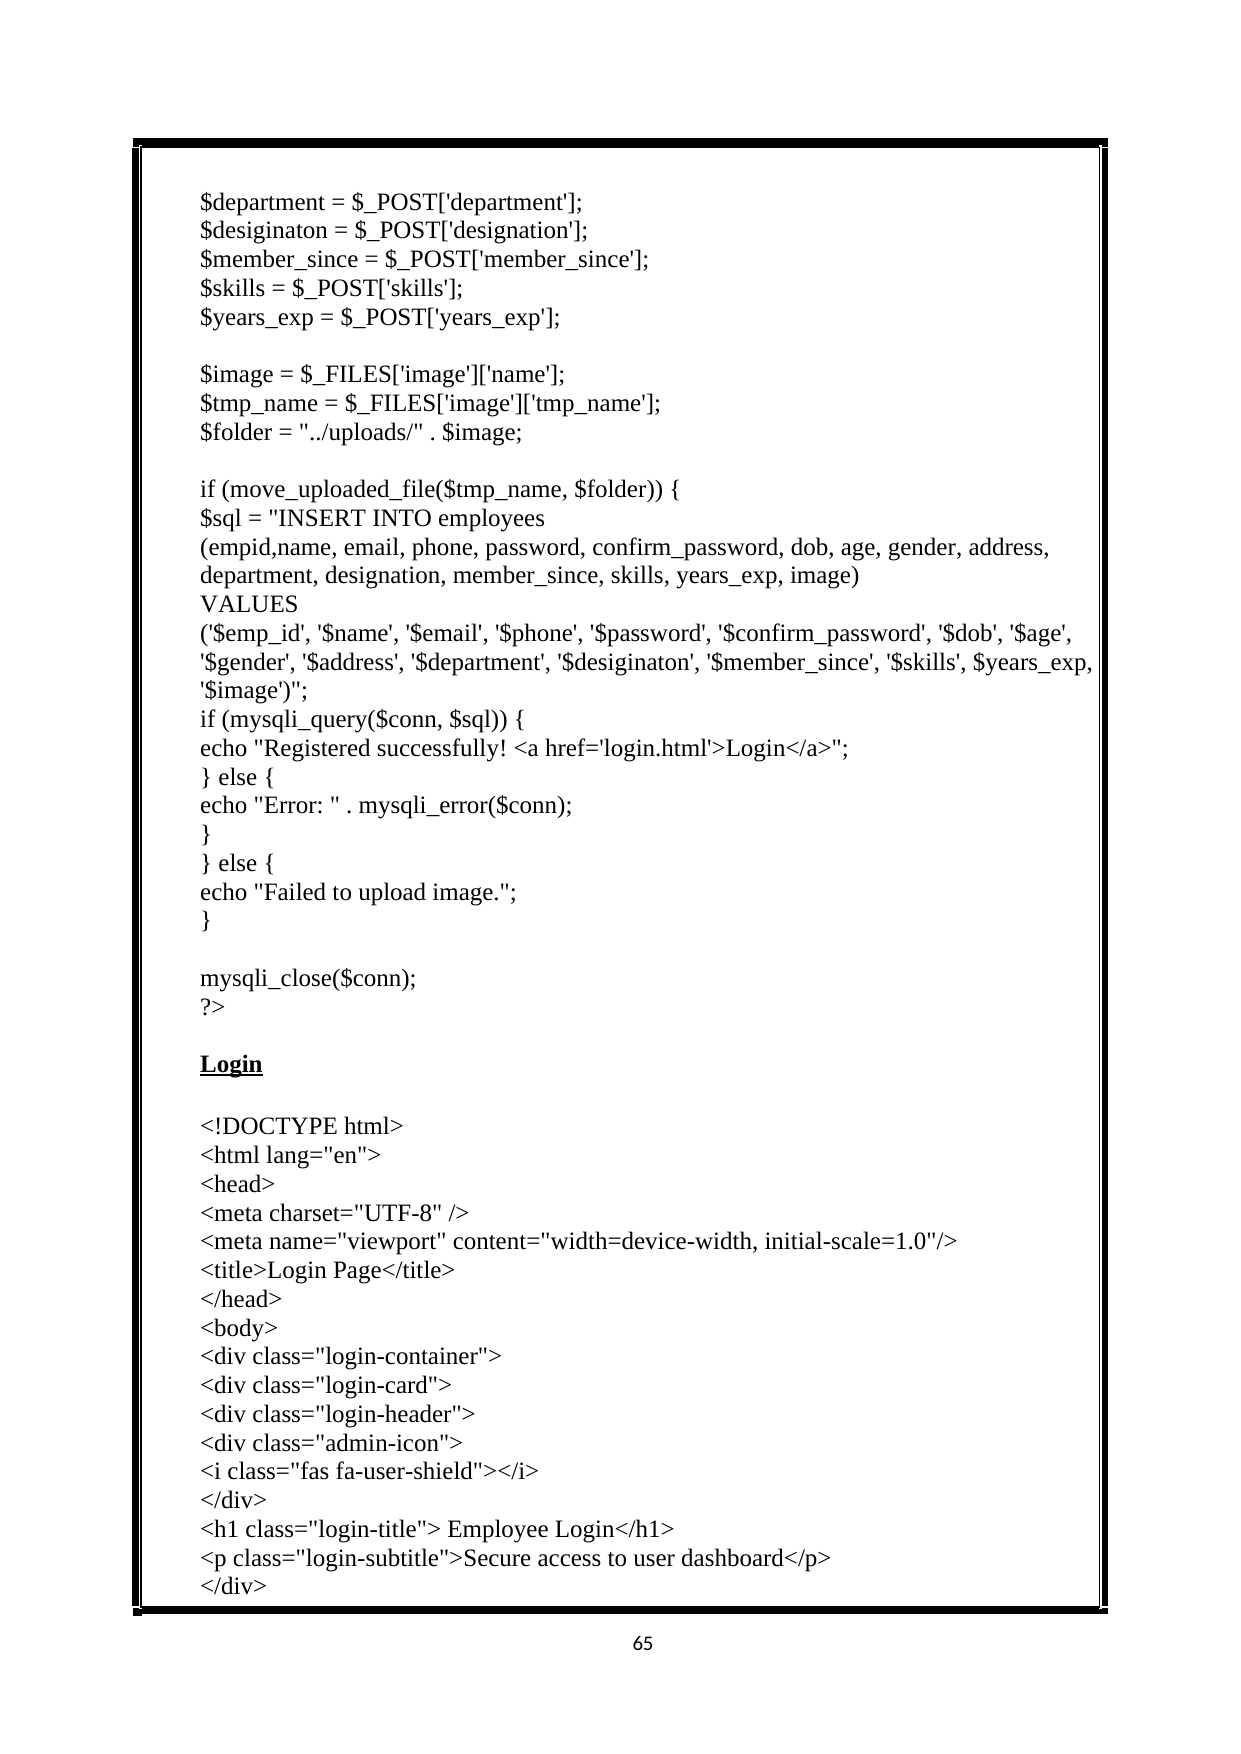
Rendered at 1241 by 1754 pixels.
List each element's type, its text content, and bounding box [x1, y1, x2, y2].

text <i class="fas fa-user-shield"></i> [200, 1456, 1123, 1485]
text echo "Failed to upload image."; [200, 877, 1123, 905]
text <meta charset="UTF-8" /> [200, 1198, 1123, 1226]
text <div class="login-card"> [200, 1370, 1123, 1399]
text $tmp_name = $_FILES['image']['tmp_name']; [200, 388, 1123, 417]
text ?> [200, 992, 1123, 1020]
text Login [200, 1049, 1123, 1078]
text } else { [200, 848, 1123, 877]
text $image = $_FILES['image']['name']; [200, 359, 1123, 388]
text VALUES [200, 589, 1123, 618]
text $years_exp = $_POST['years_exp']; [200, 302, 1123, 330]
text </div> [200, 1571, 1123, 1600]
text ('$emp_id', '$name', '$email', '$phone', '$password', '$confirm_password', '$dob', '$age', '$gender', '$address', '$department', '$desiginaton', '$member_since', '$skills', $years_exp, '$image')"; [200, 618, 1123, 704]
text $desiginaton = $_POST['designation']; [200, 215, 1123, 244]
text $folder = "../uploads/" . $image; [200, 417, 1123, 445]
text echo "Registered successfully! <a href='login.html'>Login</a>"; [200, 733, 1123, 762]
text if (mysqli_query($conn, $sql)) { [200, 704, 1123, 733]
text <div class="login-container"> [200, 1341, 1123, 1370]
text $department = $_POST['department']; [200, 187, 1123, 215]
text (empid,name, email, phone, password, confirm_password, dob, age, gender, address, department, designation, member_since, skills, years_exp, image) [200, 532, 1123, 589]
text $skills = $_POST['skills']; [200, 273, 1123, 302]
text } [200, 905, 1123, 934]
text <head> [200, 1169, 1123, 1198]
text <title>Login Page</title> [200, 1255, 1123, 1284]
text <!DOCTYPE html> [200, 1111, 1123, 1140]
text </head> [200, 1284, 1123, 1313]
text <meta name="viewport" content="width=device-width, initial-scale=1.0"/> [200, 1226, 1123, 1255]
text echo "Error: " . mysqli_error($conn); [200, 790, 1123, 819]
text <body> [200, 1313, 1123, 1341]
text $member_since = $_POST['member_since']; [200, 244, 1123, 273]
text } [200, 819, 1123, 848]
text <h1 class="login-title"> Employee Login</h1> [200, 1514, 1123, 1543]
text <html lang="en"> [200, 1140, 1123, 1169]
text } else { [200, 762, 1123, 790]
text <div class="admin-icon"> [200, 1428, 1123, 1456]
text <div class="login-header"> [200, 1399, 1123, 1428]
text mysqli_close($conn); [200, 963, 1123, 992]
text </div> [200, 1485, 1123, 1514]
text $sql = "INSERT INTO employees [200, 503, 1123, 532]
text if (move_uploaded_file($tmp_name, $folder)) { [200, 474, 1123, 503]
text <p class="login-subtitle">Secure access to user dashboard</p> [200, 1543, 1123, 1571]
